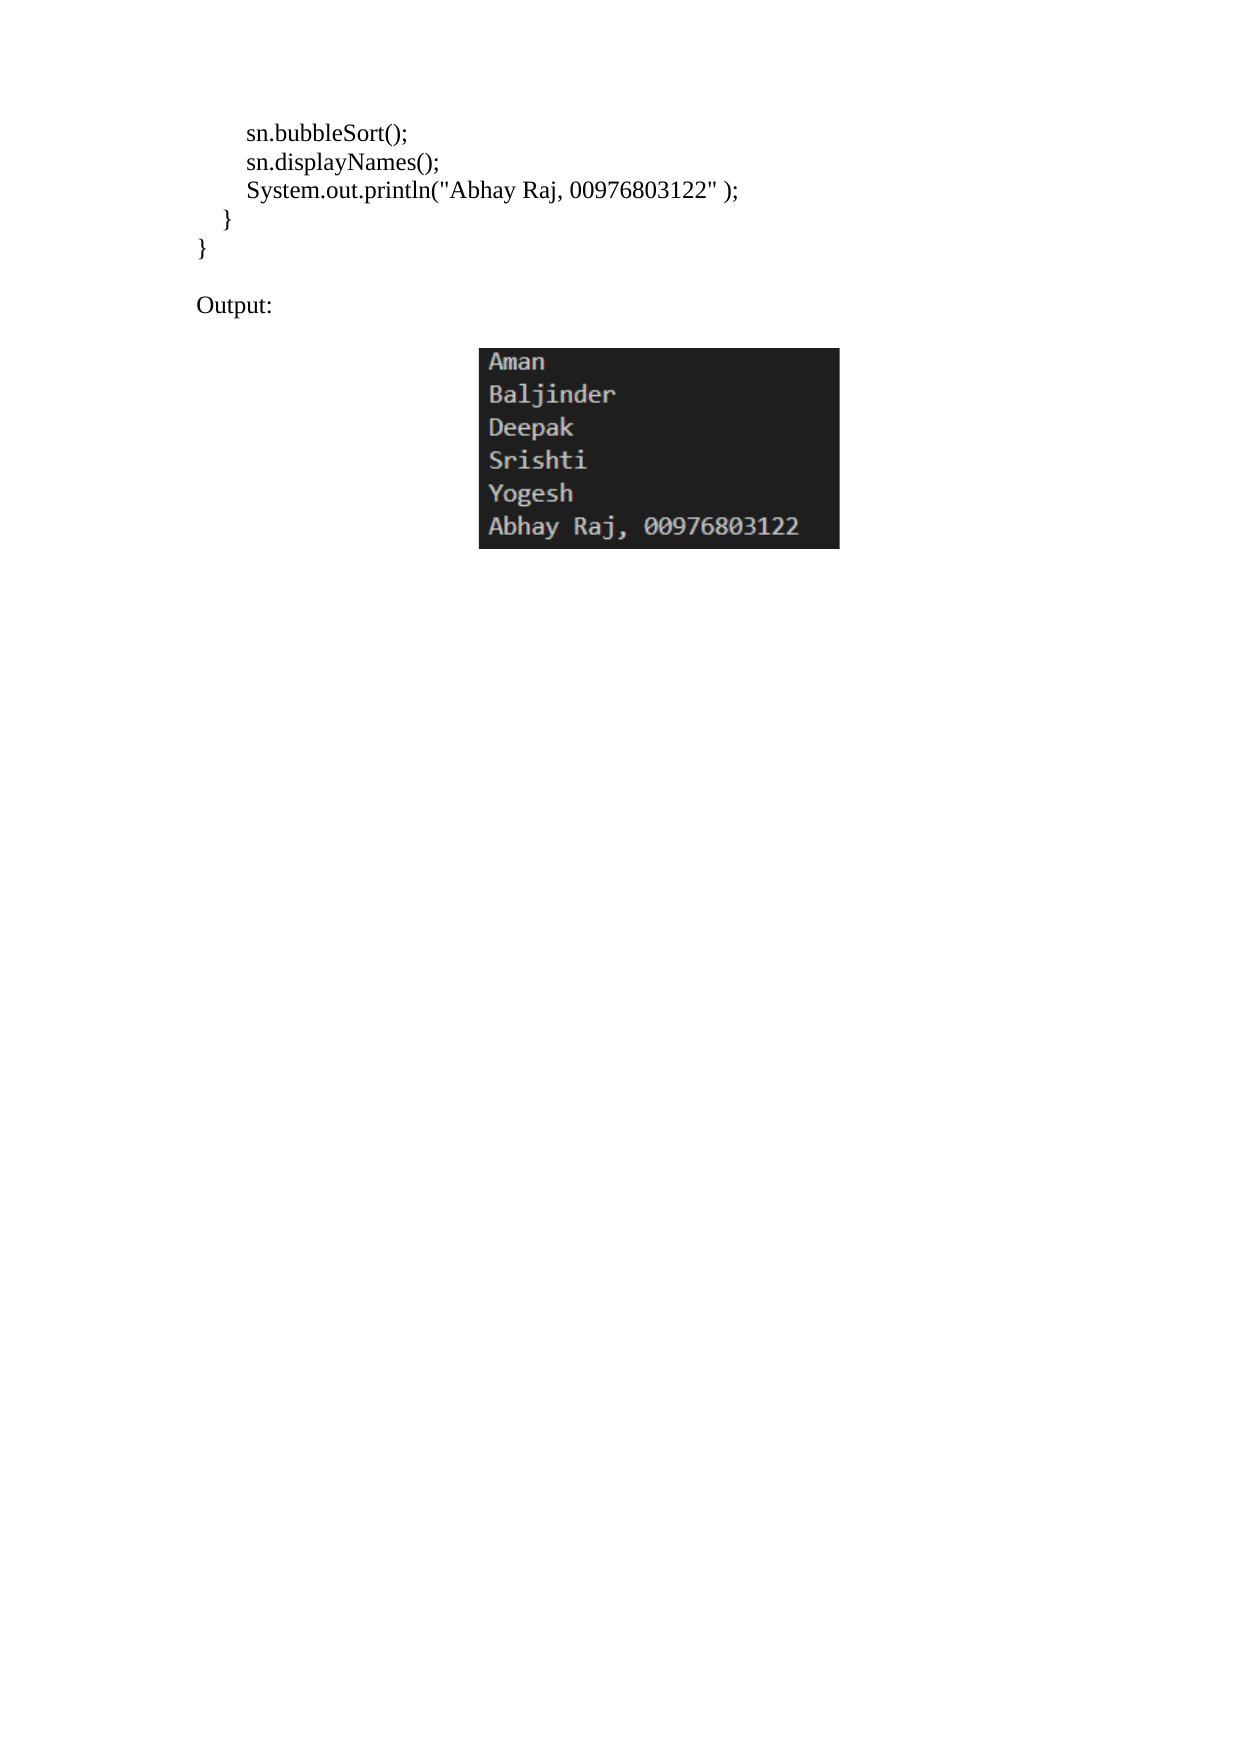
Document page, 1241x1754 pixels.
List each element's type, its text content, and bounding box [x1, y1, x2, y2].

text Output: [196, 291, 1122, 319]
text System.out.println("Abhay Raj, 00976803122" ); } } [196, 176, 1122, 291]
text sn.bubbleSort(); sn.displayNames(); [196, 118, 1122, 176]
picture [478, 348, 840, 549]
